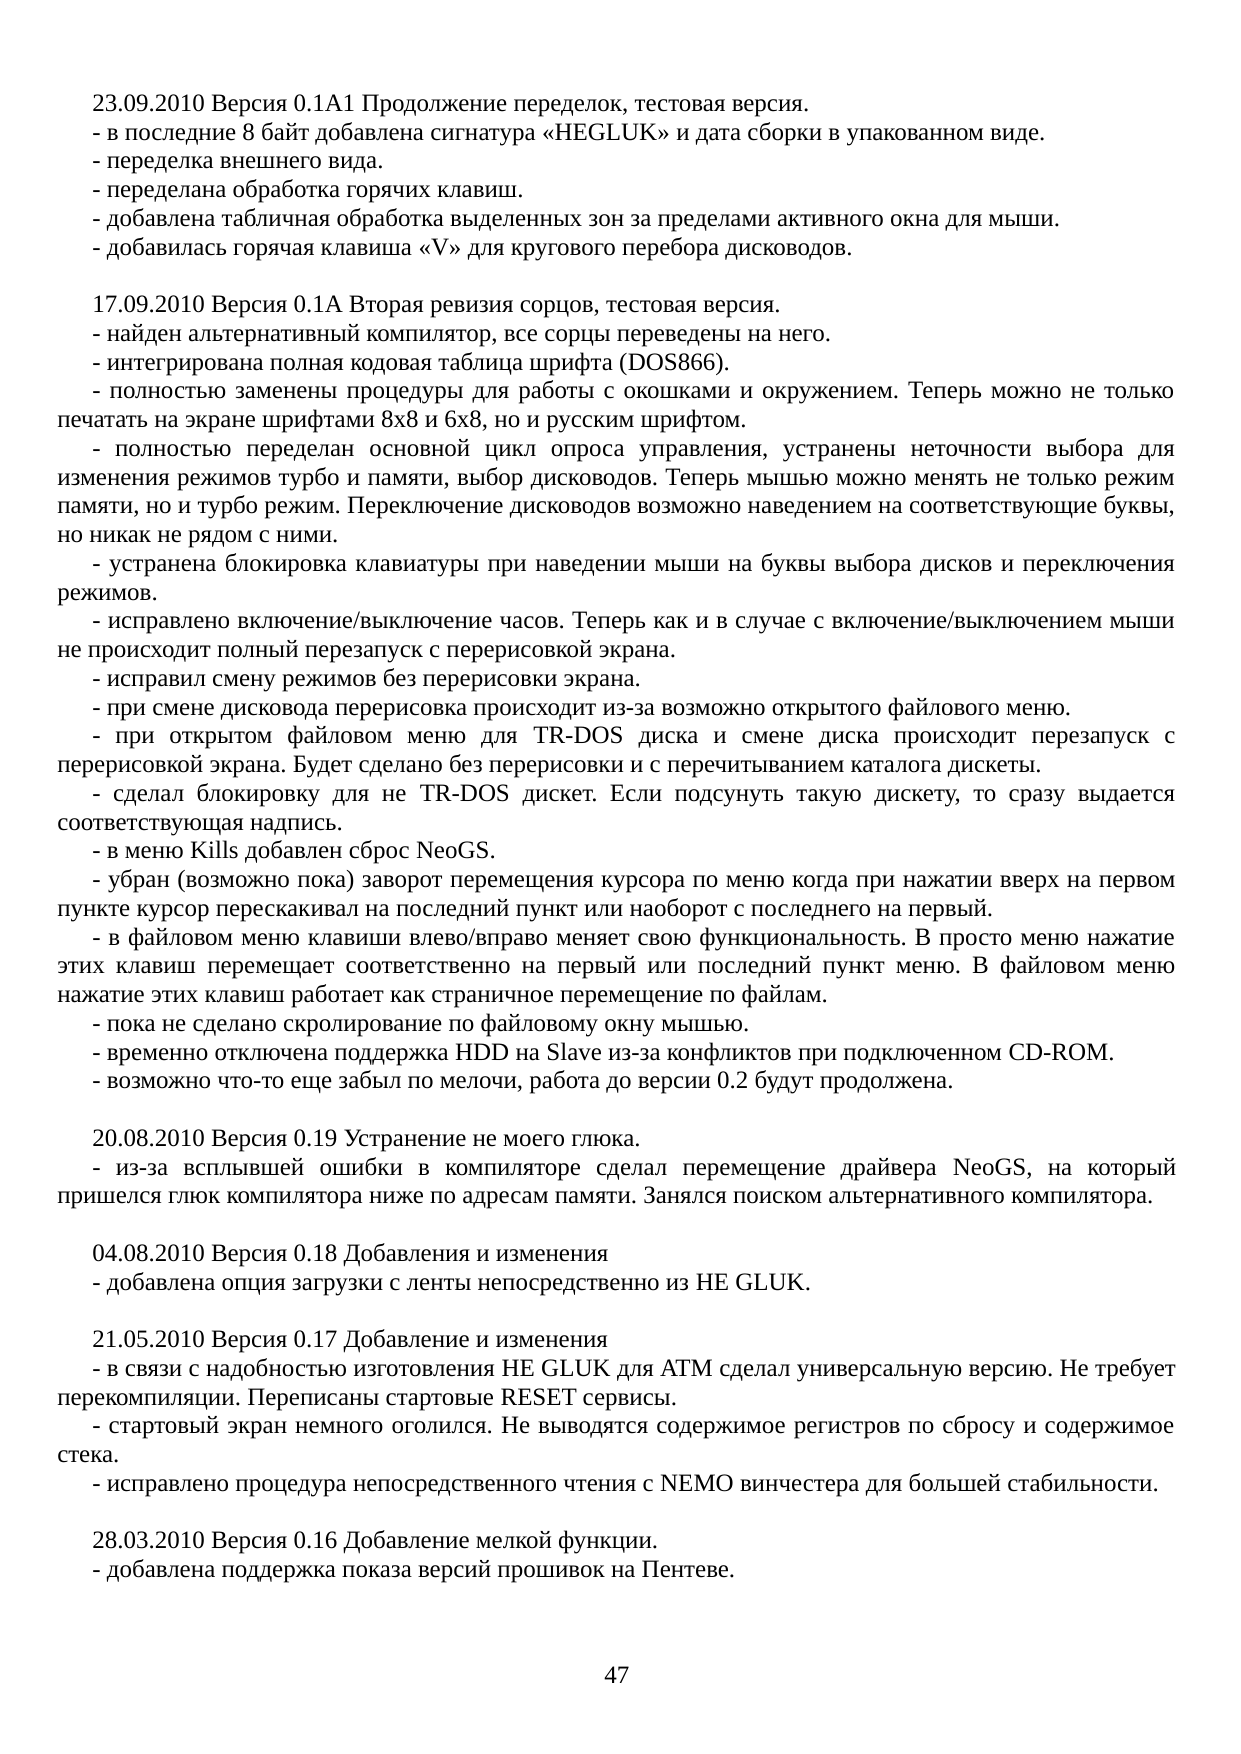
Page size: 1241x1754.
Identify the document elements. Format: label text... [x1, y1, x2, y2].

text - временно отключена поддержка HDD на Slave из-за конфликтов при подключенном CD-ROM. [57, 1037, 1176, 1066]
text - исправил смену режимов без перерисовки экрана. [57, 663, 1176, 692]
text - в файловом меню клавиши влево/вправо меняет свою функциональность. В просто меню нажатие этих клавиш перемещает соответственно на первый или последний пункт меню. В файловом меню нажатие этих клавиш работает как страничное перемещение по файлам. [57, 922, 1176, 1008]
text - из-за всплывшей ошибки в компиляторе сделал перемещение драйвера NeoGS, на который пришелся глюк компилятора ниже по адресам памяти. Занялся поиском альтернативного компилятора. [57, 1152, 1176, 1209]
text - устранена блокировка клавиатуры при наведении мыши на буквы выбора дисков и переключения режимов. [57, 548, 1176, 606]
text - пока не сделано скролирование по файловому окну мышью. [57, 1008, 1176, 1037]
text - полностью переделан основной цикл опроса управления, устранены неточности выбора для изменения режимов турбо и памяти, выбор дисководов. Теперь мышью можно менять не только режим памяти, но и турбо режим. Переключение дисководов возможно наведением на соответствующие буквы, но никак не рядом с ними. [57, 433, 1176, 548]
text 17.09.2010 Версия 0.1А Вторая ревизия сорцов, тестовая версия. [57, 289, 1176, 318]
text - полностью заменены процедуры для работы с окошками и окружением. Теперь можно не только печатать на экране шрифтами 8х8 и 6х8, но и русским шрифтом. [57, 376, 1176, 433]
text - в меню Kills добавлен сброс NeoGS. [57, 836, 1176, 864]
text - исправлено включение/выключение часов. Теперь как и в случае с включение/выключением мыши не происходит полный перезапуск с перерисовкой экрана. [57, 606, 1176, 663]
text - сделал блокировку для не TR-DOS дискет. Если подсунуть такую дискету, то сразу выдается соответствующая надпись. [57, 778, 1176, 836]
text - в последние 8 байт добавлена сигнатура «HEGLUK» и дата сборки в упакованном виде. [57, 117, 1176, 146]
text - добавлена поддержка показа версий прошивок на Пентеве. [57, 1554, 1176, 1583]
text - переделка внешнего вида. [57, 146, 1176, 174]
text - при смене дисковода перерисовка происходит из-за возможно открытого файлового меню. [57, 692, 1176, 721]
text 28.03.2010 Версия 0.16 Добавление мелкой функции. [57, 1526, 1176, 1554]
text 21.05.2010 Версия 0.17 Добавление и изменения [57, 1324, 1176, 1353]
text - интегрирована полная кодовая таблица шрифта (DOS866). [57, 347, 1176, 376]
text - найден альтернативный компилятор, все сорцы переведены на него. [57, 318, 1176, 347]
text - добавлена табличная обработка выделенных зон за пределами активного окна для мыши. [57, 203, 1176, 232]
text - исправлено процедура непосредственного чтения с NEMO винчестера для большей стабильности. [57, 1468, 1176, 1497]
text - добавлена опция загрузки с ленты непосредственно из HE GLUK. [57, 1267, 1176, 1296]
text 23.09.2010 Версия 0.1A1 Продолжение переделок, тестовая версия. [57, 88, 1176, 117]
text - в связи с надобностью изготовления HE GLUK для ATM сделал универсальную версию. Не требует перекомпиляции. Переписаны стартовые RESET сервисы. [57, 1353, 1176, 1411]
text - стартовый экран немного оголился. Не выводятся содержимое регистров по сбросу и содержимое стека. [57, 1411, 1176, 1468]
text - переделана обработка горячих клавиш. [57, 174, 1176, 203]
text - при открытом файловом меню для TR-DOS диска и смене диска происходит перезапуск с перерисовкой экрана. Будет сделано без перерисовки и с перечитыванием каталога дискеты. [57, 721, 1176, 778]
text - добавилась горячая клавиша «V» для кругового перебора дисководов. [57, 232, 1176, 261]
text - возможно что-то еще забыл по мелочи, работа до версии 0.2 будут продолжена. [57, 1066, 1176, 1094]
text - убран (возможно пока) заворот перемещения курсора по меню когда при нажатии вверх на первом пункте курсор перескакивал на последний пункт или наоборот с последнего на первый. [57, 864, 1176, 922]
text 20.08.2010 Версия 0.19 Устранение не моего глюка. [57, 1123, 1176, 1152]
text 04.08.2010 Версия 0.18 Добавления и изменения [57, 1238, 1176, 1267]
